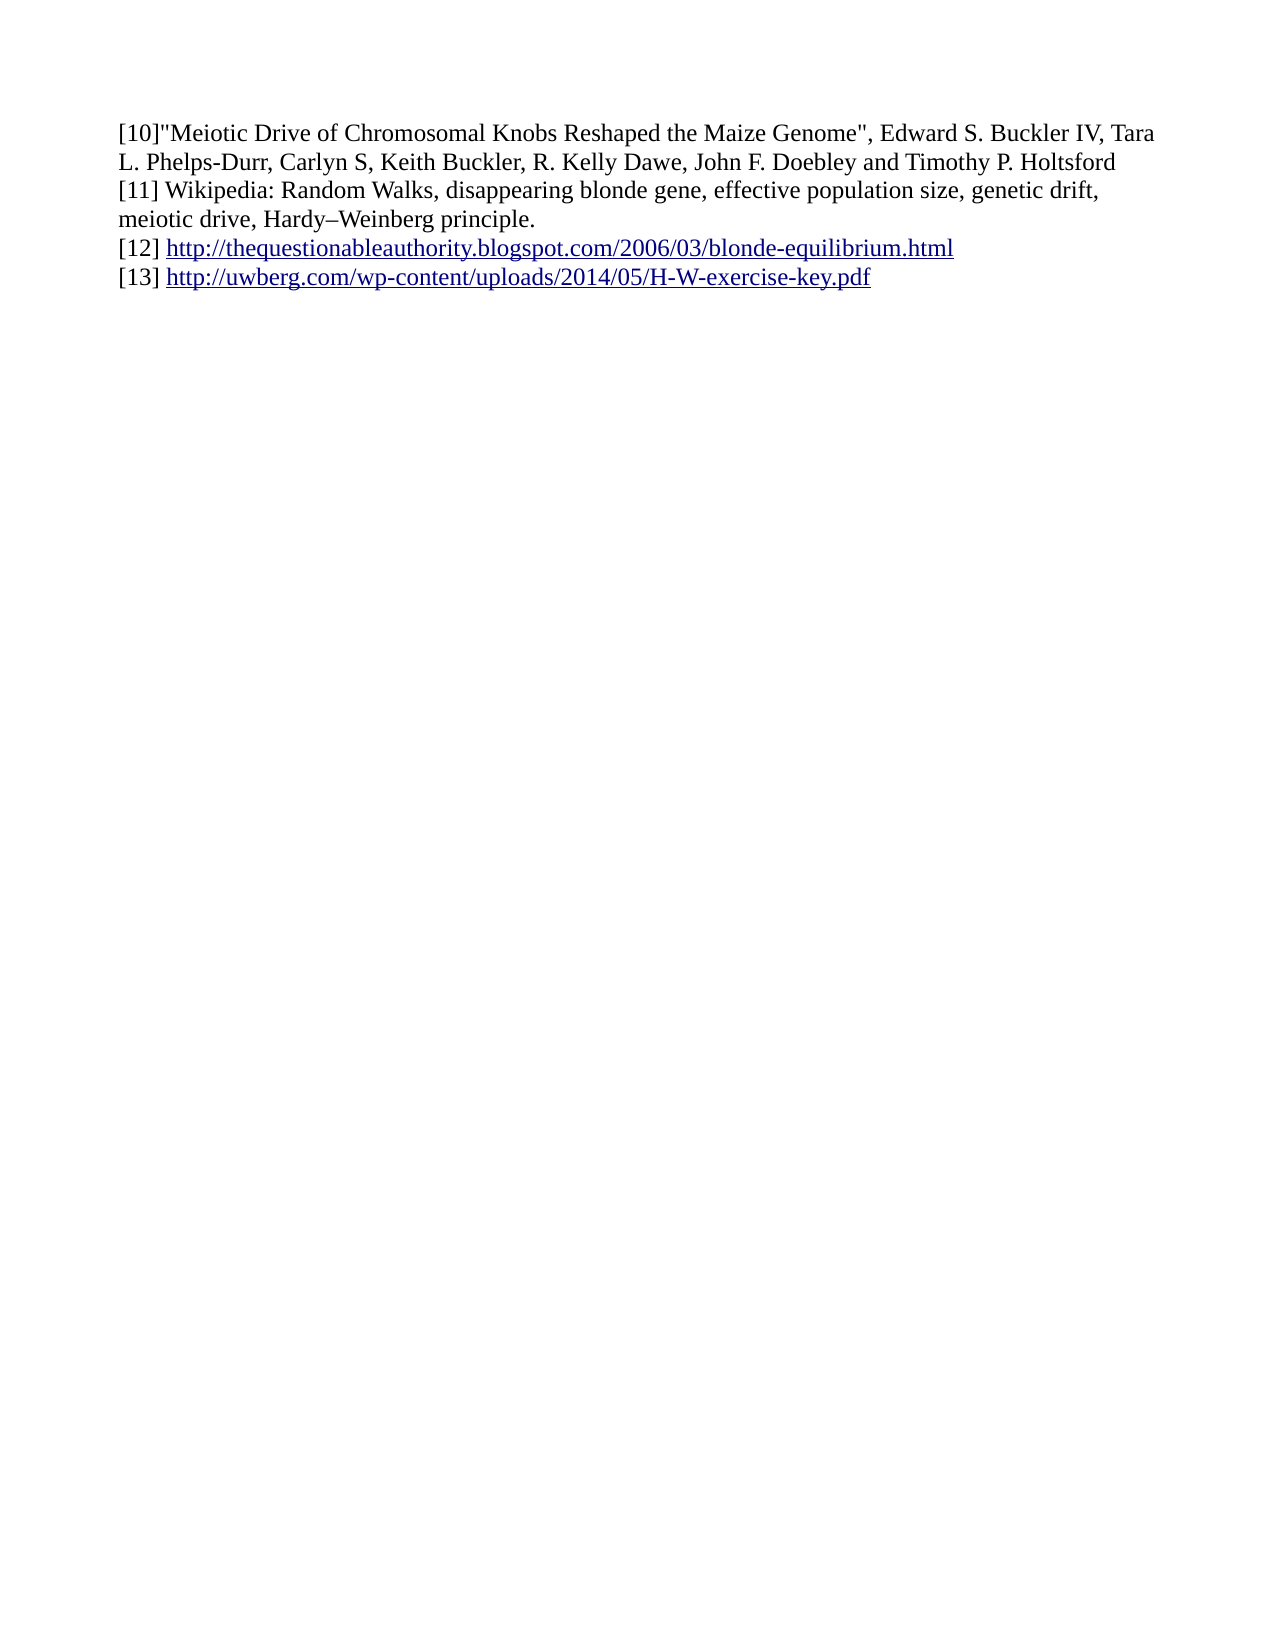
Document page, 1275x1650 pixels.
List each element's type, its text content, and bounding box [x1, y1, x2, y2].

text [12] http://thequestionableauthority.blogspot.com/2006/03/blonde-equilibrium.html [118, 233, 1157, 262]
text [10]"Meiotic Drive of Chromosomal Knobs Reshaped the Maize Genome", Edward S. Buckler IV, Tara L. Phelps-Durr, Carlyn S, Keith Buckler, R. Kelly Dawe, John F. Doebley and Timothy P. Holtsford [118, 118, 1157, 176]
text [11] Wikipedia: Random Walks, disappearing blonde gene, effective population size, genetic drift, meiotic drive, Hardy–Weinberg principle. [118, 176, 1157, 233]
text [13] http://uwberg.com/wp-content/uploads/2014/05/H-W-exercise-key.pdf [118, 262, 1157, 291]
